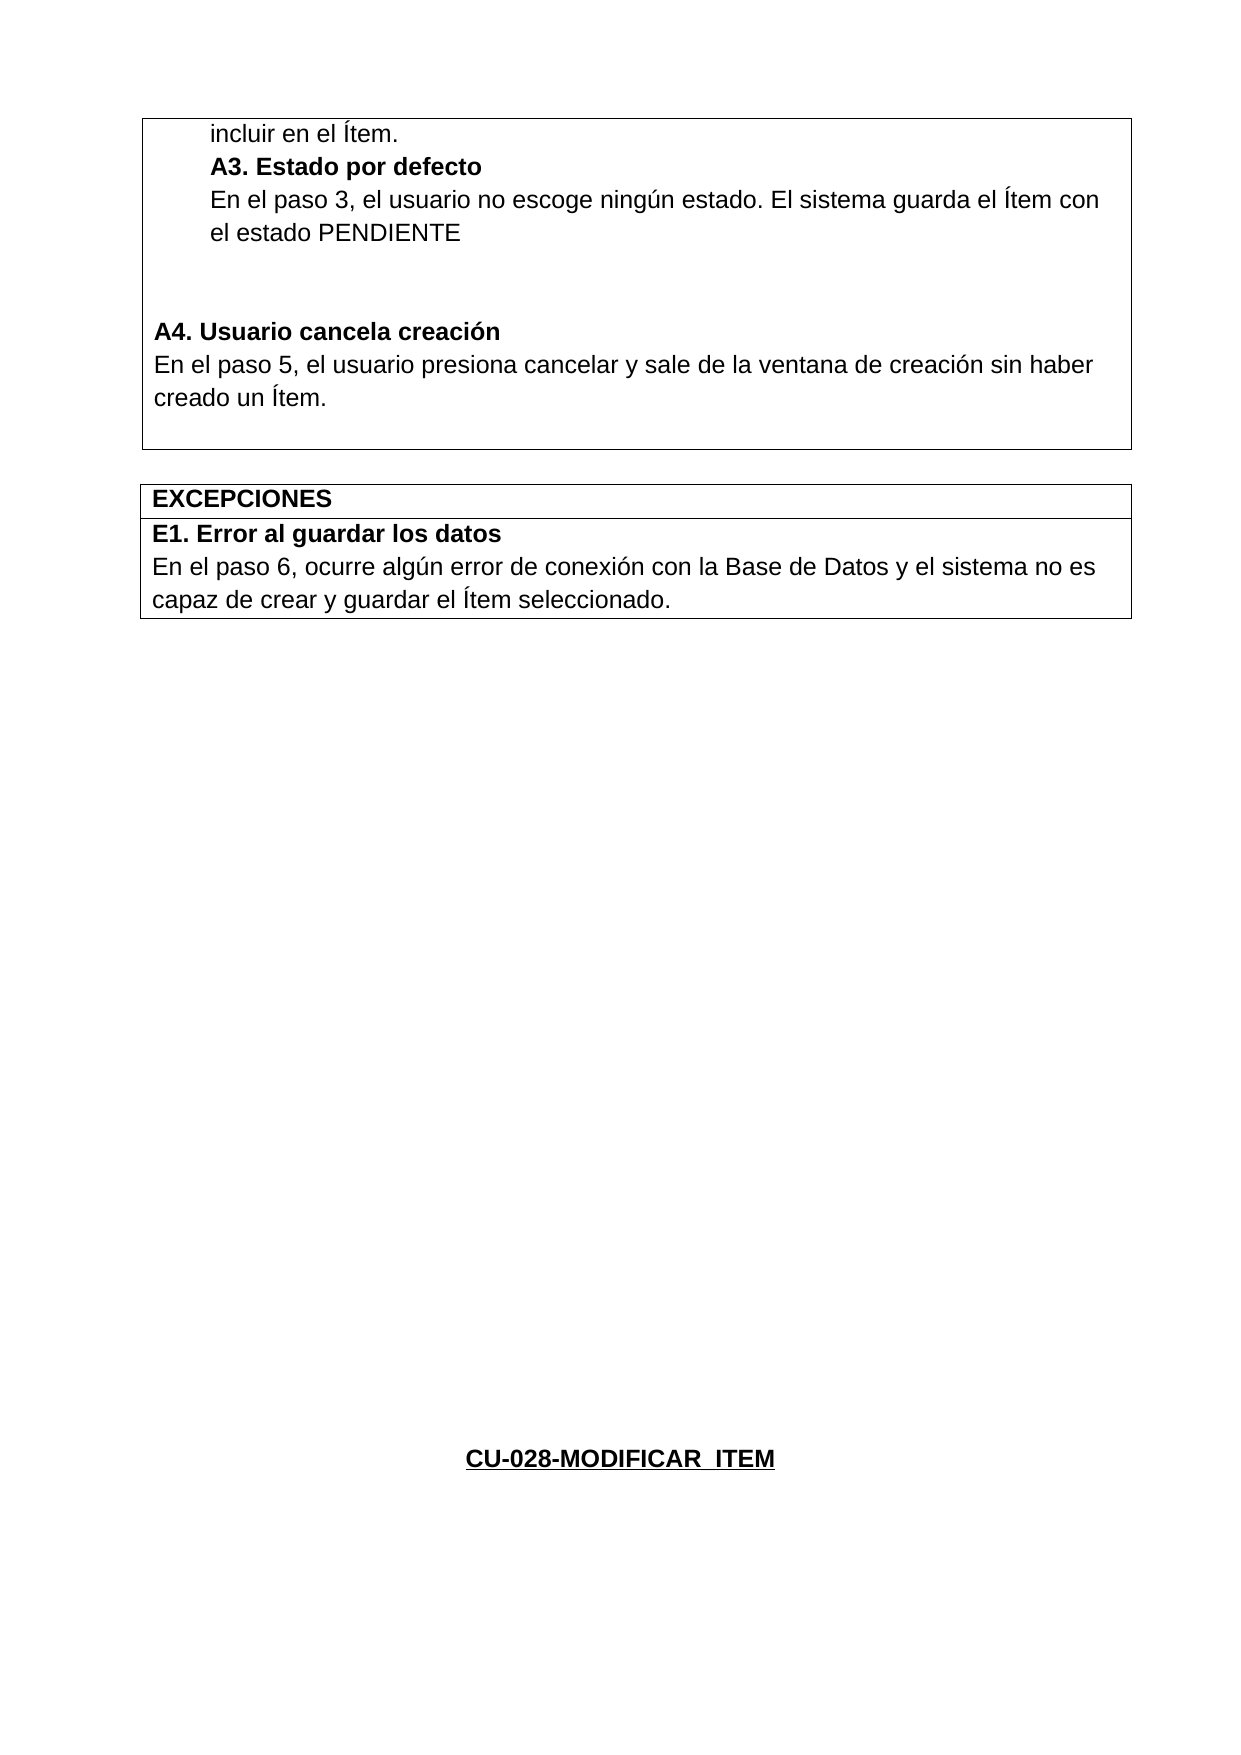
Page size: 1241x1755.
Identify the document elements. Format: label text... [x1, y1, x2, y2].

table_cell incluir en el Ítem. A3. Estado por defecto En el paso 3, el usuario no escoge ningún estado. El sistema guarda el Ítem con el estado PENDIENTE A4. Usuario cancela creación En el paso 5, el usuario presiona cancelar y sale de la ventana de creación sin haber creado un Ítem. [143, 119, 1131, 449]
table_header EXCEPCIONES [141, 485, 1131, 517]
table_cell E1. Error al guardar los datos En el paso 6, ocurre algún error de conexión con la Base de Datos y el sistema no es capaz de crear y guardar el Ítem seleccionado. [141, 519, 1131, 618]
text CU-028-MODIFICAR_ITEM [118, 1444, 1122, 1473]
